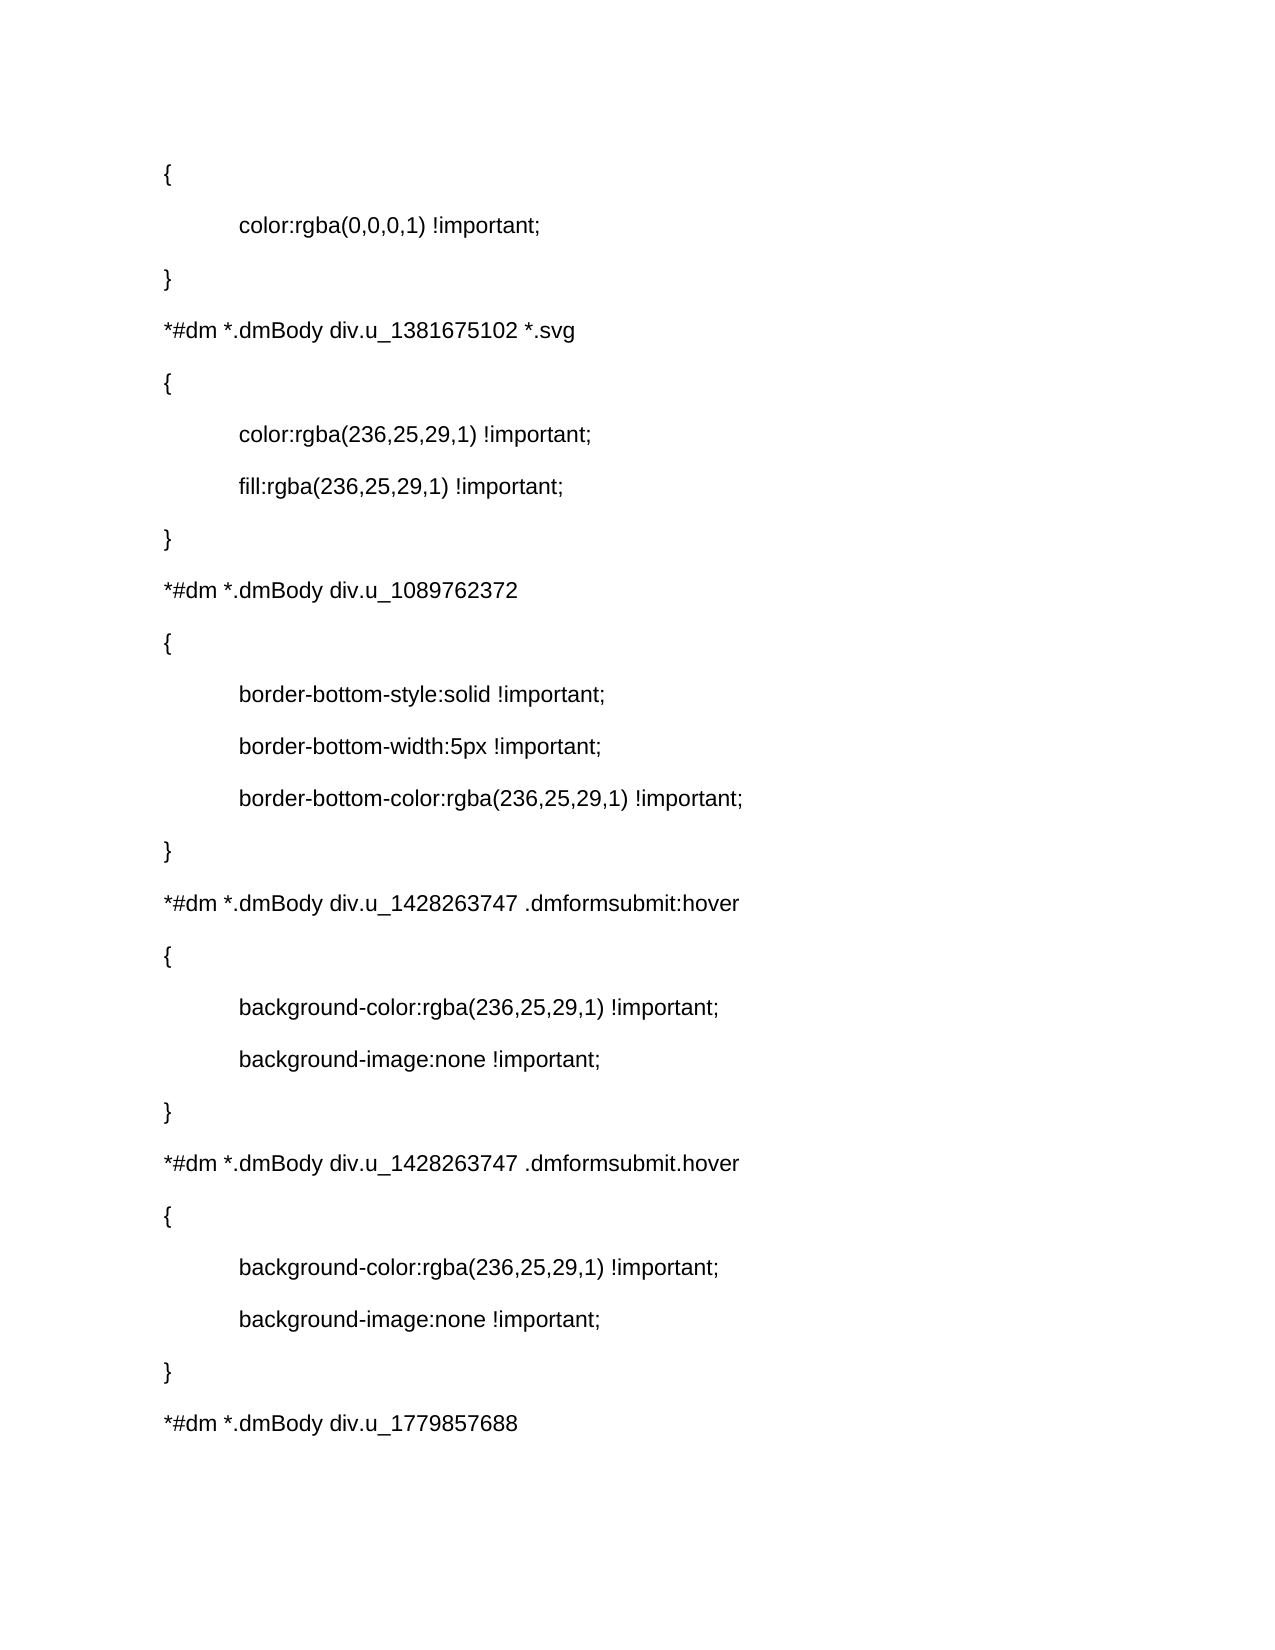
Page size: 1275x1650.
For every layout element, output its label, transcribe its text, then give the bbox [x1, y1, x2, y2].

table_cell *#dm *.dmBody div.u_1089762372 [153, 567, 1125, 619]
table_cell { [153, 150, 1125, 202]
table_cell { [153, 619, 1125, 671]
table_cell border-bottom-width:5px !important; [153, 723, 1125, 775]
table_cell color:rgba(236,25,29,1) !important; [153, 410, 1125, 462]
table_cell } [153, 515, 1125, 567]
table_cell } [153, 827, 1125, 879]
table_cell background-color:rgba(236,25,29,1) !important; [153, 1244, 1125, 1296]
table_cell fill:rgba(236,25,29,1) !important; [153, 463, 1125, 514]
table_cell { [153, 358, 1125, 410]
table_cell } [153, 254, 1125, 306]
table_cell } [153, 1088, 1125, 1139]
table_cell *#dm *.dmBody div.u_1381675102 *.svg [153, 306, 1125, 358]
table_cell } [153, 1348, 1125, 1400]
table_cell border-bottom-color:rgba(236,25,29,1) !important; [153, 775, 1125, 827]
table_cell background-image:none !important; [153, 1035, 1125, 1087]
table_cell background-color:rgba(236,25,29,1) !important; [153, 983, 1125, 1035]
table_cell border-bottom-style:solid !important; [153, 671, 1125, 723]
table_cell { [153, 931, 1125, 983]
table_cell *#dm *.dmBody div.u_1779857688 [153, 1400, 1125, 1452]
table_cell background-image:none !important; [153, 1296, 1125, 1348]
table_cell *#dm *.dmBody div.u_1428263747 .dmformsubmit:hover [153, 879, 1125, 931]
table_cell color:rgba(0,0,0,1) !important; [153, 202, 1125, 254]
table_cell *#dm *.dmBody div.u_1428263747 .dmformsubmit.hover [153, 1140, 1125, 1192]
table_cell { [153, 1192, 1125, 1244]
